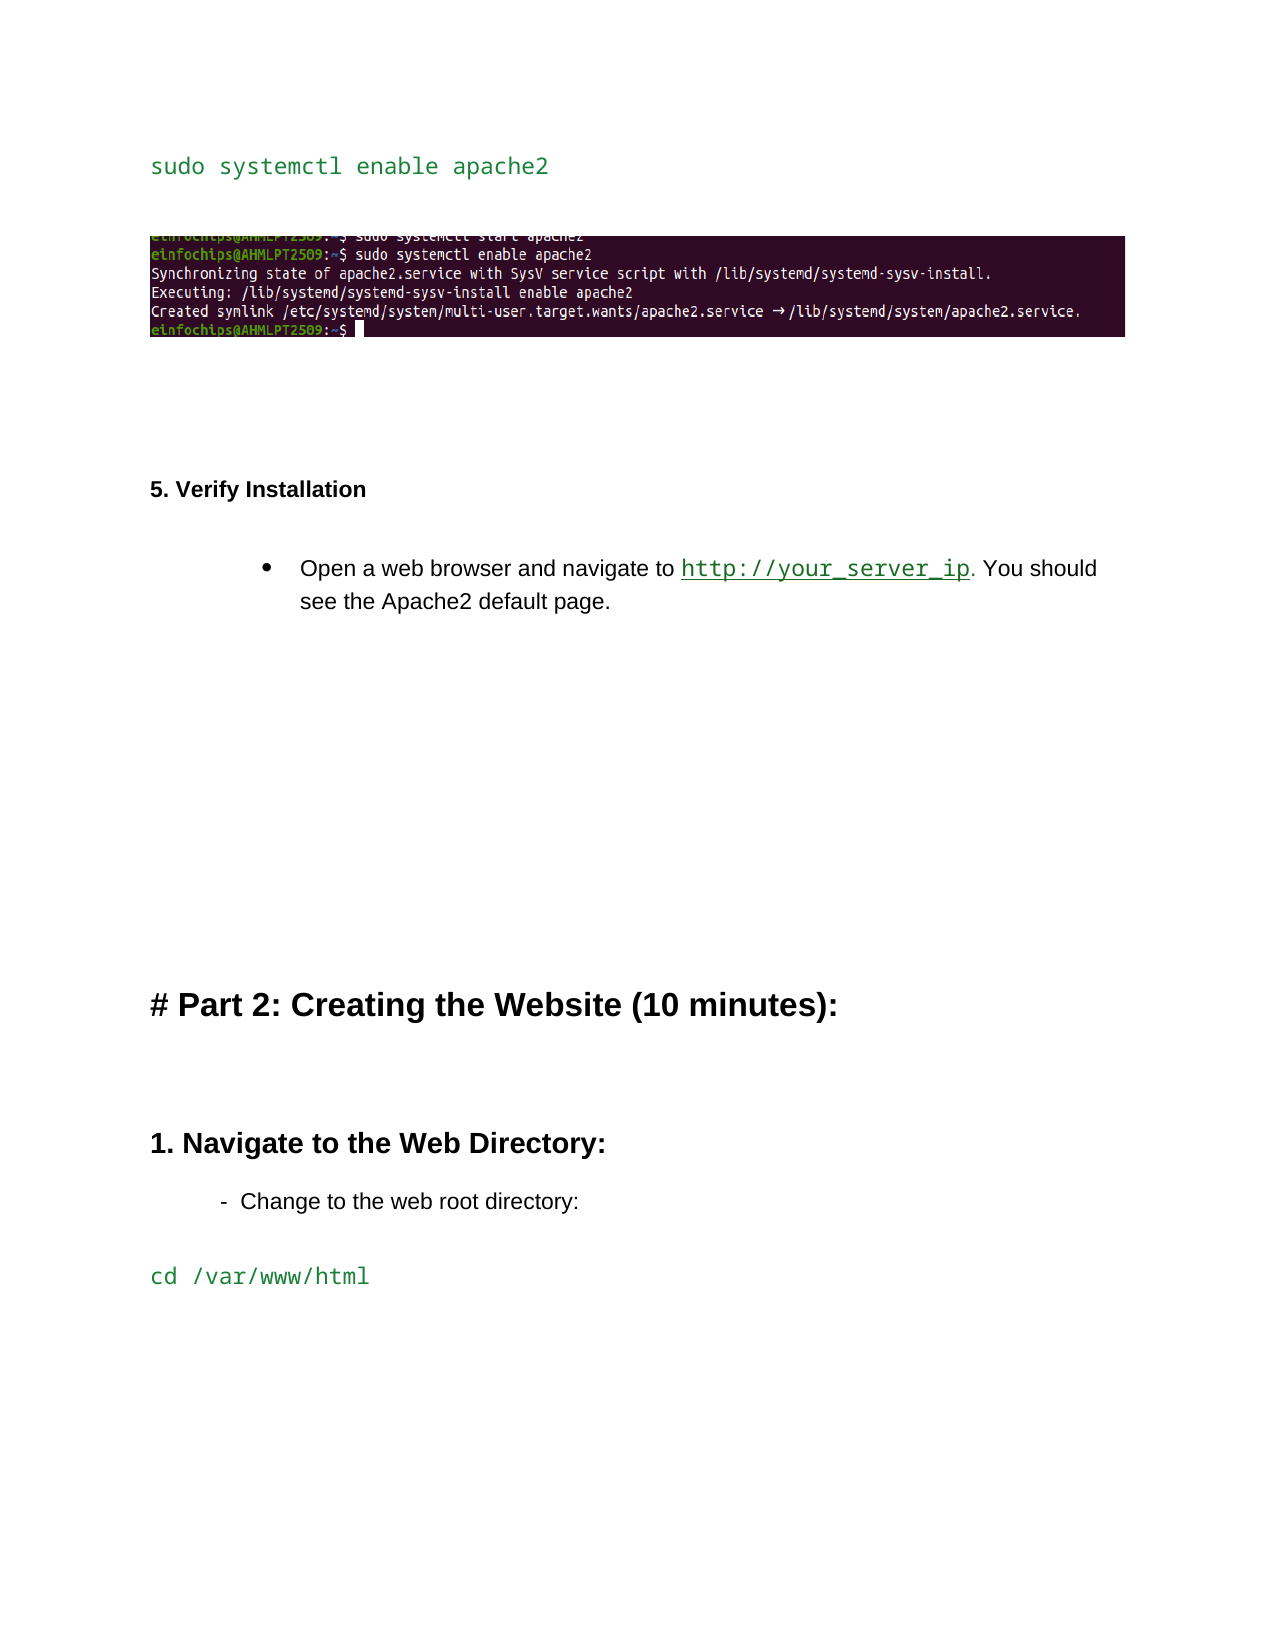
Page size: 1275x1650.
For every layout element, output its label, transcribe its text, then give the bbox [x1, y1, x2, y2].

text 5. Verify Installation [150, 476, 1125, 502]
list Open a web browser and navigate to http://your_server_ip. You should see the Apache2 default page. [262, 552, 1125, 614]
subtitle # Part 2: Creating the Website (10 minutes): [150, 986, 1125, 1024]
text sudo systemctl enable apache2 [150, 150, 1125, 181]
text 1. Navigate to the Web Directory: [150, 1126, 1125, 1159]
text cd /var/www/html [150, 1260, 1125, 1291]
text - Change to the web root directory: [150, 1188, 1125, 1214]
